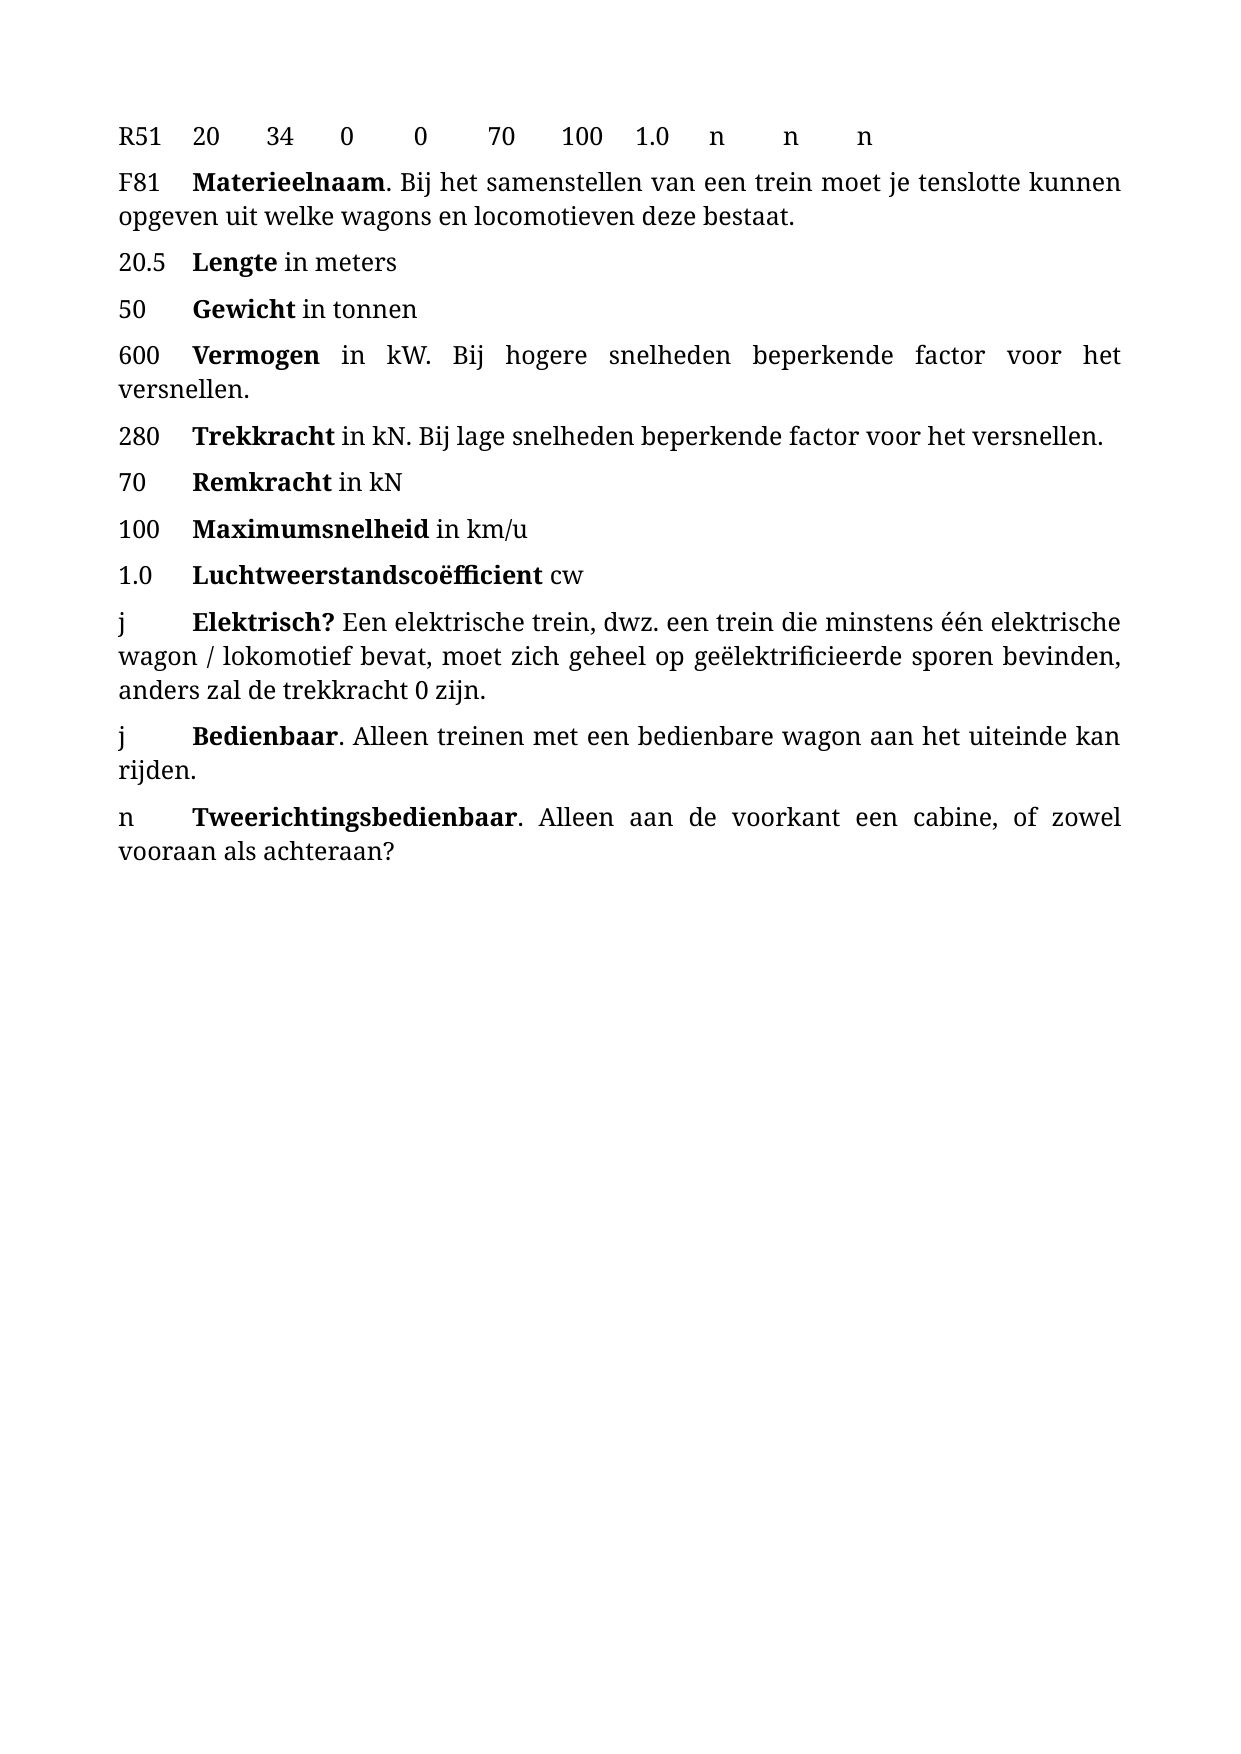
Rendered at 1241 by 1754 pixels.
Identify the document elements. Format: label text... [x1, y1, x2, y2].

text 100 Maximumsnelheid in km/u [118, 511, 1122, 546]
text 280 Trekkracht in kN. Bij lage snelheden beperkende factor voor het versnellen. [118, 418, 1122, 453]
text j Elektrisch? Een elektrische trein, dwz. een trein die minstens één elektrische wagon / lokomotief bevat, moet zich geheel op geëlektrificieerde sporen bevinden, anders zal de trekkracht 0 zijn. [118, 604, 1122, 707]
text 70 Remkracht in kN [118, 465, 1122, 499]
text 20.5 Lengte in meters [118, 245, 1122, 279]
text 1.0 Luchtweerstandscoëfficient cw [118, 558, 1122, 592]
text j Bedienbaar. Alleen treinen met een bedienbare wagon aan het uiteinde kan rijden. [118, 719, 1122, 787]
text 50 Gewicht in tonnen [118, 292, 1122, 326]
text n Tweerichtingsbedienbaar. Alleen aan de voorkant een cabine, of zowel vooraan als achteraan? [118, 799, 1122, 868]
text 600 Vermogen in kW. Bij hogere snelheden beperkende factor voor het versnellen. [118, 338, 1122, 406]
text F81 Materieelnaam. Bij het samenstellen van een trein moet je tenslotte kunnen opgeven uit welke wagons en locomotieven deze bestaat. [118, 164, 1122, 233]
text R51 20 34 0 0 70 100 1.0 n n n [118, 118, 1122, 152]
